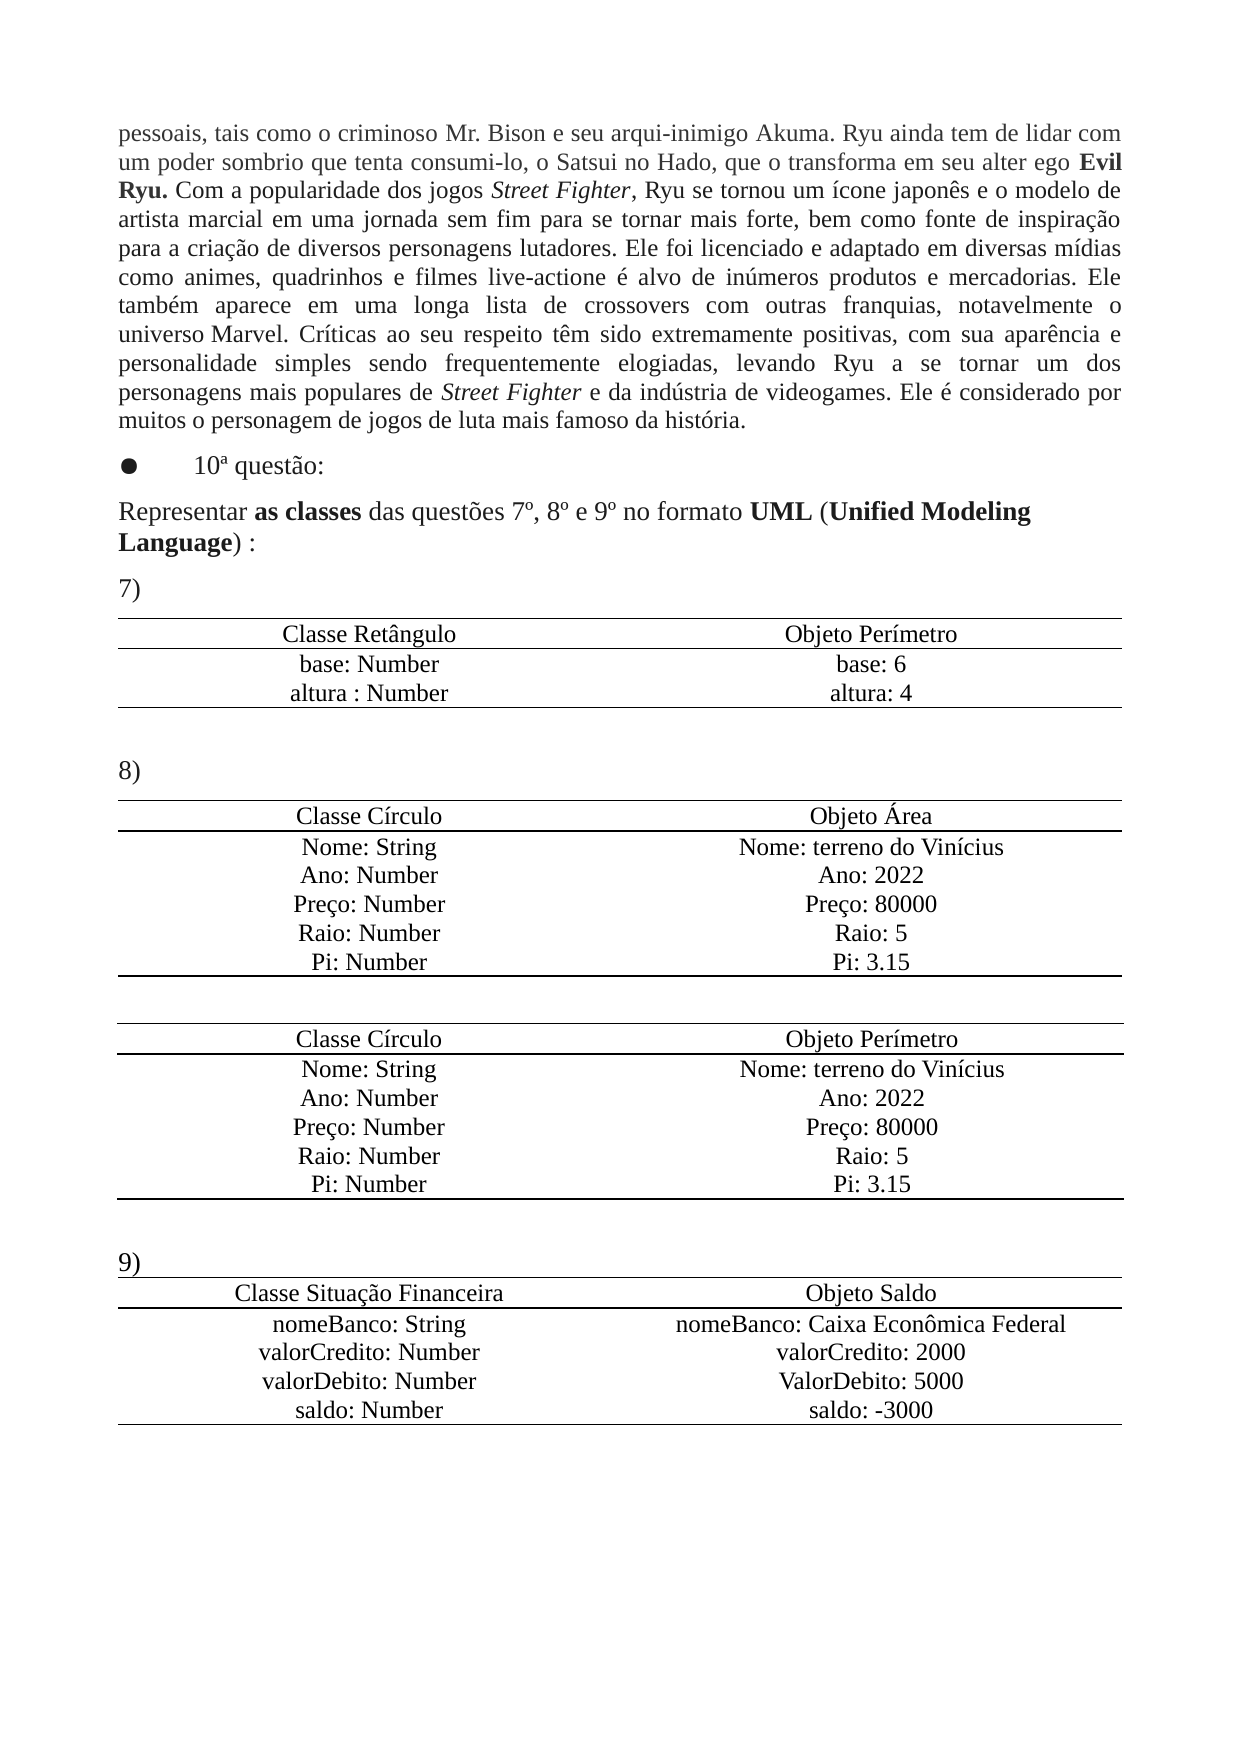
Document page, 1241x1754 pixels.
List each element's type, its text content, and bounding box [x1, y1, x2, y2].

table_cell nomeBanco: Caixa Econômica Federal [620, 1309, 1122, 1337]
table_cell Pi: Number [118, 947, 620, 975]
table_cell Preço: Number [118, 889, 620, 918]
table_cell Nome: String [118, 832, 620, 860]
table_cell Preço: 80000 [620, 1112, 1123, 1141]
table_cell Ano: Number [118, 860, 620, 889]
table_cell Ano: 2022 [620, 860, 1122, 889]
table_cell Preço: 80000 [620, 889, 1122, 918]
table_cell base: 6 [620, 649, 1122, 678]
table_header Objeto Perímetro [620, 619, 1122, 648]
table_cell valorDebito: Number [118, 1366, 620, 1395]
table_cell valorCredito: 2000 [620, 1338, 1122, 1366]
table_cell Raio: Number [118, 918, 620, 947]
table_cell Pi: 3.15 [620, 947, 1122, 975]
table_cell Preço: Number [117, 1112, 620, 1141]
table_header Classe Situação Financeira [118, 1278, 620, 1307]
table_cell Raio: Number [117, 1141, 620, 1169]
list 10ª questão: [118, 449, 1122, 480]
table_cell ValorDebito: 5000 [620, 1366, 1122, 1395]
table_header Classe Círculo [118, 801, 620, 830]
table_cell valorCredito: Number [118, 1338, 620, 1366]
table_header Classe Retângulo [118, 619, 620, 648]
text 8) [118, 754, 1122, 785]
text 7) [118, 572, 1122, 603]
table_cell saldo: Number [118, 1395, 620, 1424]
table_cell Raio: 5 [620, 1141, 1123, 1169]
table_header Objeto Saldo [620, 1278, 1122, 1307]
table_header Objeto Área [620, 801, 1122, 830]
table_header Objeto Perímetro [620, 1024, 1123, 1053]
table_cell altura: 4 [620, 678, 1122, 707]
table_cell Ano: Number [117, 1083, 620, 1112]
table_cell nomeBanco: String [118, 1309, 620, 1337]
list Representar as classes das questões 7º, 8º e 9º no formato UML (Unified Modeling Language) : [118, 495, 1122, 557]
table_cell Nome: terreno do Vinícius [620, 832, 1122, 860]
table_cell Raio: 5 [620, 918, 1122, 947]
text pessoais, tais como o criminoso Mr. Bison e seu arqui-inimigo Akuma. Ryu ainda tem de lidar com um poder sombrio que tenta consumi-lo, o Satsui no Hado, que o transforma em seu alter ego Evil Ryu. Com a popularidade dos jogos Street Fighter, Ryu se tornou um ícone japonês e o modelo de artista marcial em uma jornada sem fim para se tornar mais forte, bem como fonte de inspiração para a criação de diversos personagens lutadores. Ele foi licenciado e adaptado em diversas mídias como animes, quadrinhos e filmes live-actione é alvo de inúmeros produtos e mercadorias. Ele também aparece em uma longa lista de crossovers com outras franquias, notavelmente o universo Marvel. Críticas ao seu respeito têm sido extremamente positivas, com sua aparência e personalidade simples sendo frequentemente elogiadas, levando Ryu a se tornar um dos personagens mais populares de Street Fighter e da indústria de videogames. Ele é considerado por muitos o personagem de jogos de luta mais famoso da história. [118, 118, 1122, 434]
table_cell altura : Number [118, 678, 620, 707]
text 9) [118, 1246, 1122, 1277]
table_cell Nome: terreno do Vinícius [620, 1055, 1123, 1083]
table_cell base: Number [118, 649, 620, 678]
table_cell Pi: 3.15 [620, 1170, 1123, 1198]
table_cell saldo: -3000 [620, 1395, 1122, 1424]
table_cell Ano: 2022 [620, 1083, 1123, 1112]
table_cell Nome: String [117, 1055, 620, 1083]
table_header Classe Círculo [117, 1024, 620, 1053]
table_cell Pi: Number [117, 1170, 620, 1198]
